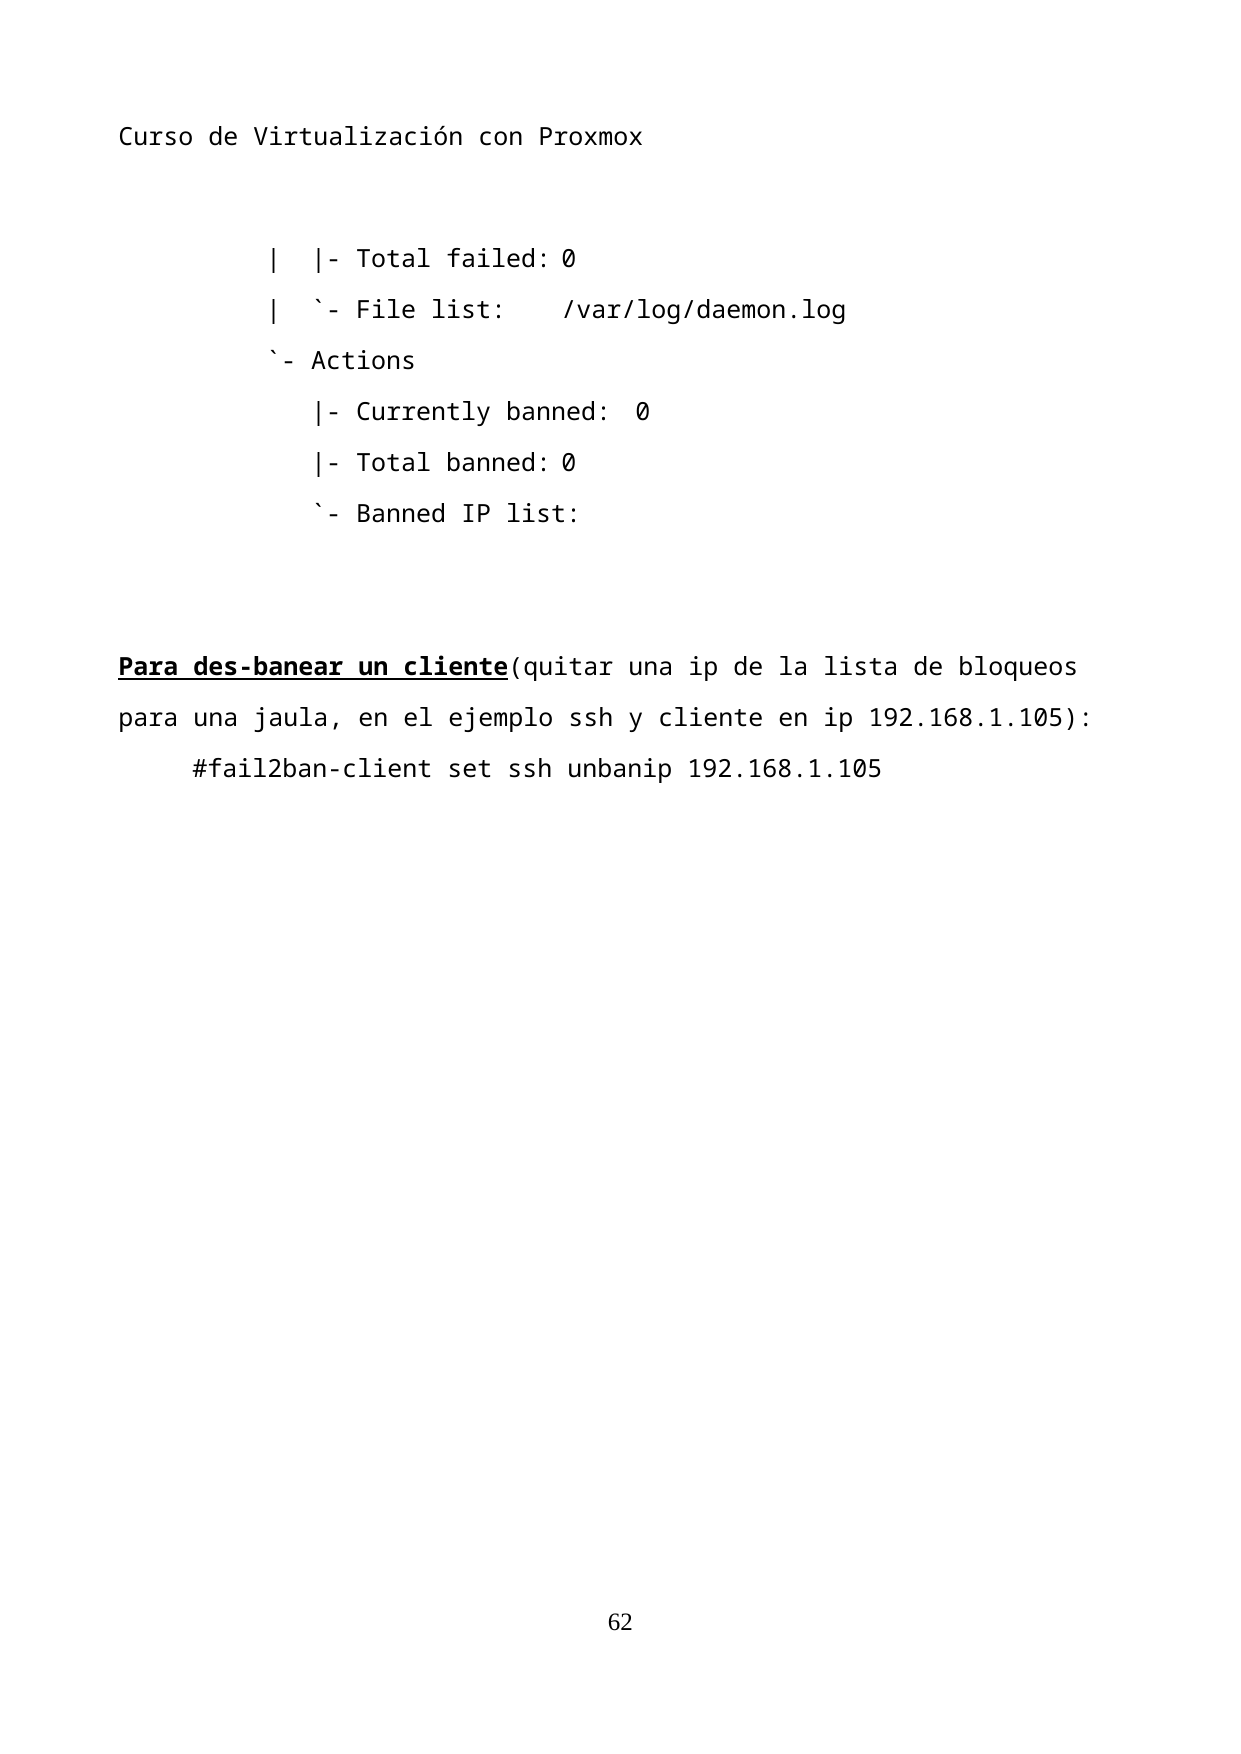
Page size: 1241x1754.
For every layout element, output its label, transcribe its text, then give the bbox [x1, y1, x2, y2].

text |- Currently banned: 0 [266, 394, 1122, 428]
text #fail2ban-client set ssh unbanip 192.168.1.105 [118, 751, 1122, 785]
text | |- Total failed: 0 [266, 241, 1122, 275]
text |- Total banned: 0 [266, 445, 1122, 479]
text `- Actions [266, 343, 1122, 377]
text Para des-banear un cliente(quitar una ip de la lista de bloqueos para una jaula, en el ejemplo ssh y cliente en ip 192.168.1.105): [118, 649, 1122, 734]
text | `- File list: /var/log/daemon.log [266, 292, 1122, 326]
text `- Banned IP list: [266, 496, 1122, 530]
